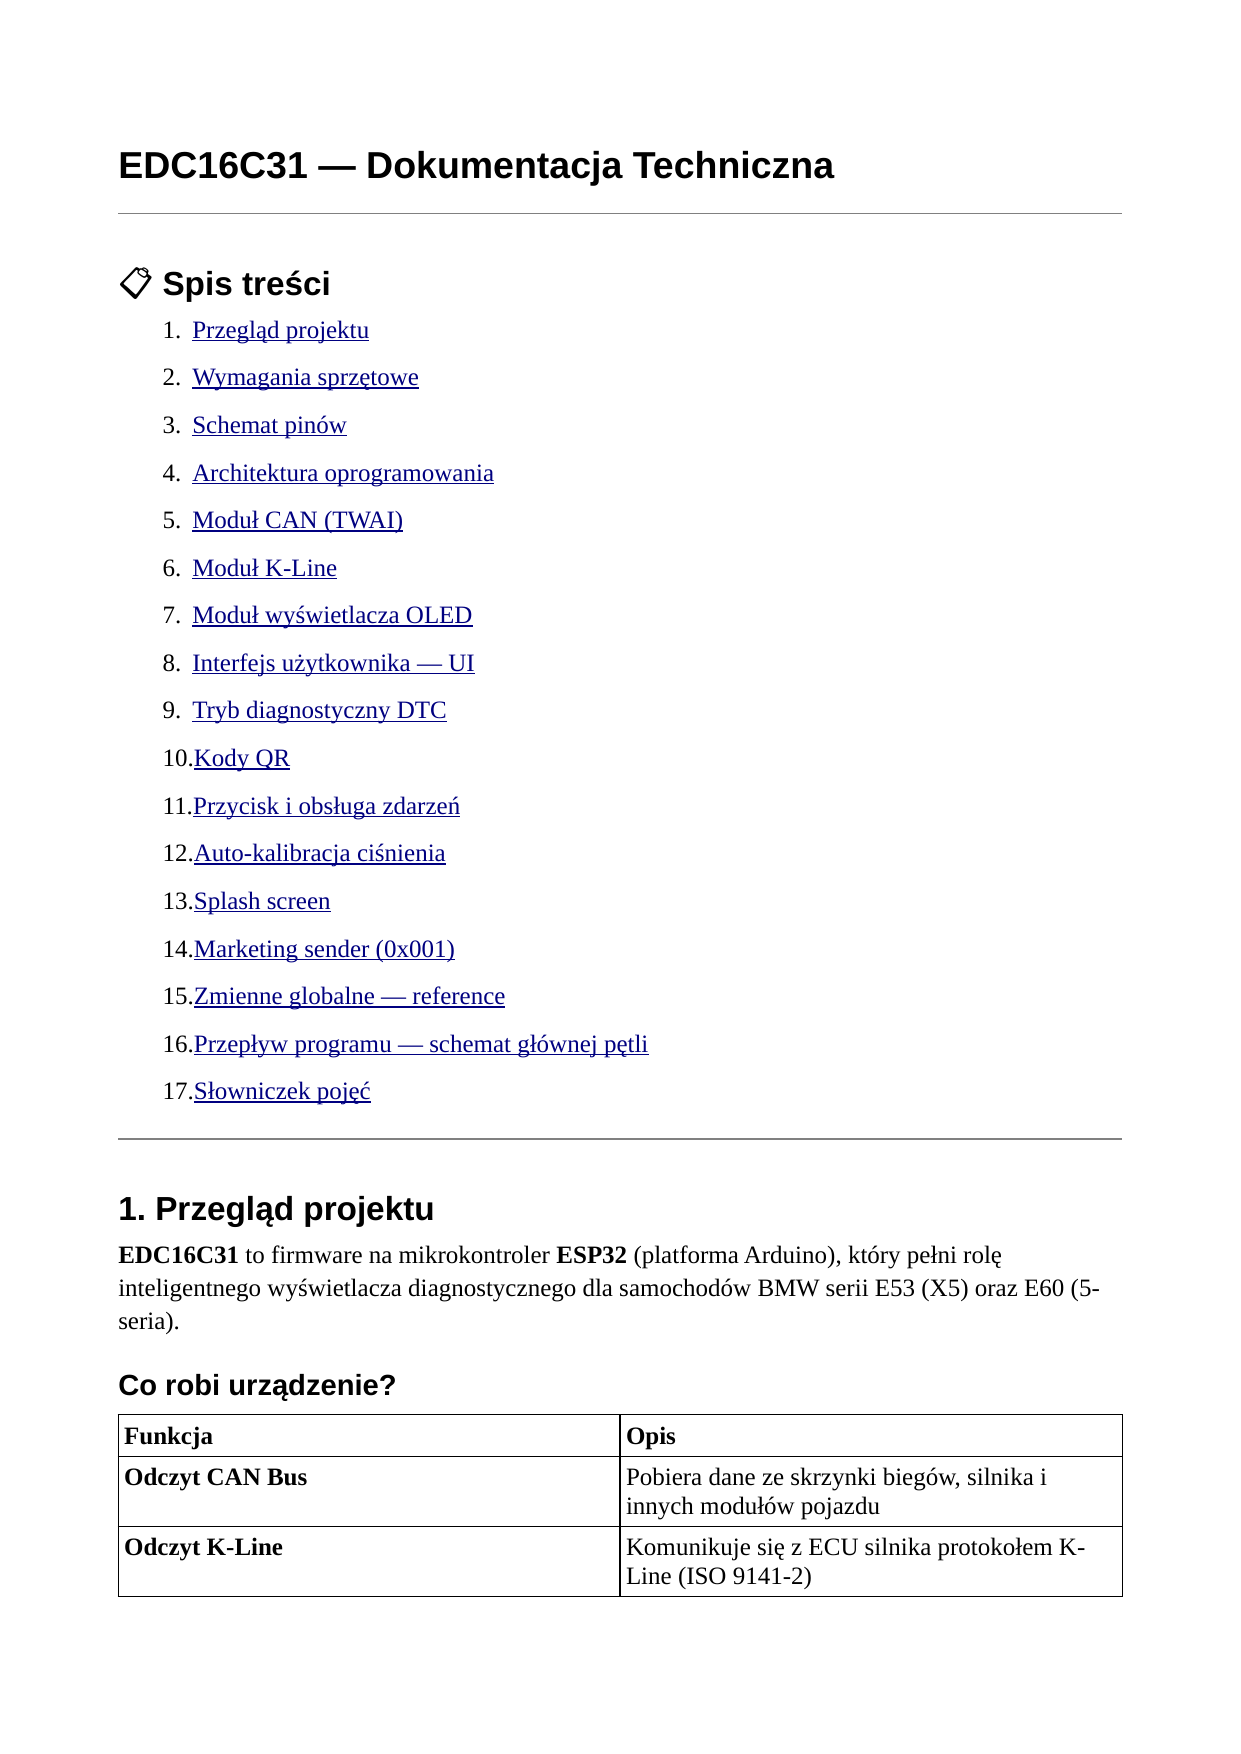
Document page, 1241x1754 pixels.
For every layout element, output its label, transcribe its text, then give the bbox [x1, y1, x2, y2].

list Splash screen [162, 886, 1122, 915]
list Auto-kalibracja ciśnienia [162, 838, 1122, 867]
list Kody QR [162, 743, 1122, 772]
list Moduł wyświetlacza OLED [162, 600, 1122, 629]
table_cell Odczyt K-Line [119, 1527, 619, 1596]
subtitle 1. Przegląd projektu [118, 1189, 1122, 1228]
list Przycisk i obsługa zdarzeń [162, 791, 1122, 819]
list Moduł CAN (TWAI) [162, 505, 1122, 534]
list Moduł K-Line [162, 553, 1122, 582]
subtitle EDC16C31 — Dokumentacja Techniczna [118, 143, 1122, 186]
list Schemat pinów [162, 410, 1122, 439]
table_cell Pobiera dane ze skrzynki biegów, silnika i innych modułów pojazdu [621, 1457, 1122, 1526]
table_cell Komunikuje się z ECU silnika protokołem K-Line (ISO 9141-2) [621, 1527, 1122, 1596]
list Słowniczek pojęć [162, 1076, 1122, 1105]
list Wymagania sprzętowe [162, 362, 1122, 391]
list Interfejs użytkownika — UI [162, 648, 1122, 677]
list Tryb diagnostyczny DTC [162, 696, 1122, 724]
list Przegląd projektu [162, 315, 1122, 343]
list Architektura oprogramowania [162, 458, 1122, 486]
text EDC16C31 to firmware na mikrokontroler ESP32 (platforma Arduino), który pełni rolę inteligentnego wyświetlacza diagnostycznego dla samochodów BMW serii E53 (X5) oraz E60 (5-seria). [118, 1240, 1122, 1335]
subtitle Co robi urządzenie? [118, 1368, 1122, 1402]
subtitle 📋 Spis treści [118, 264, 1122, 302]
table_header Opis [621, 1415, 1122, 1456]
table_header Funkcja [119, 1415, 619, 1456]
table_cell Odczyt CAN Bus [119, 1457, 619, 1526]
list Marketing sender (0x001) [162, 934, 1122, 962]
list Zmienne globalne — reference [162, 981, 1122, 1010]
list Przepływ programu — schemat głównej pętli [162, 1029, 1122, 1058]
